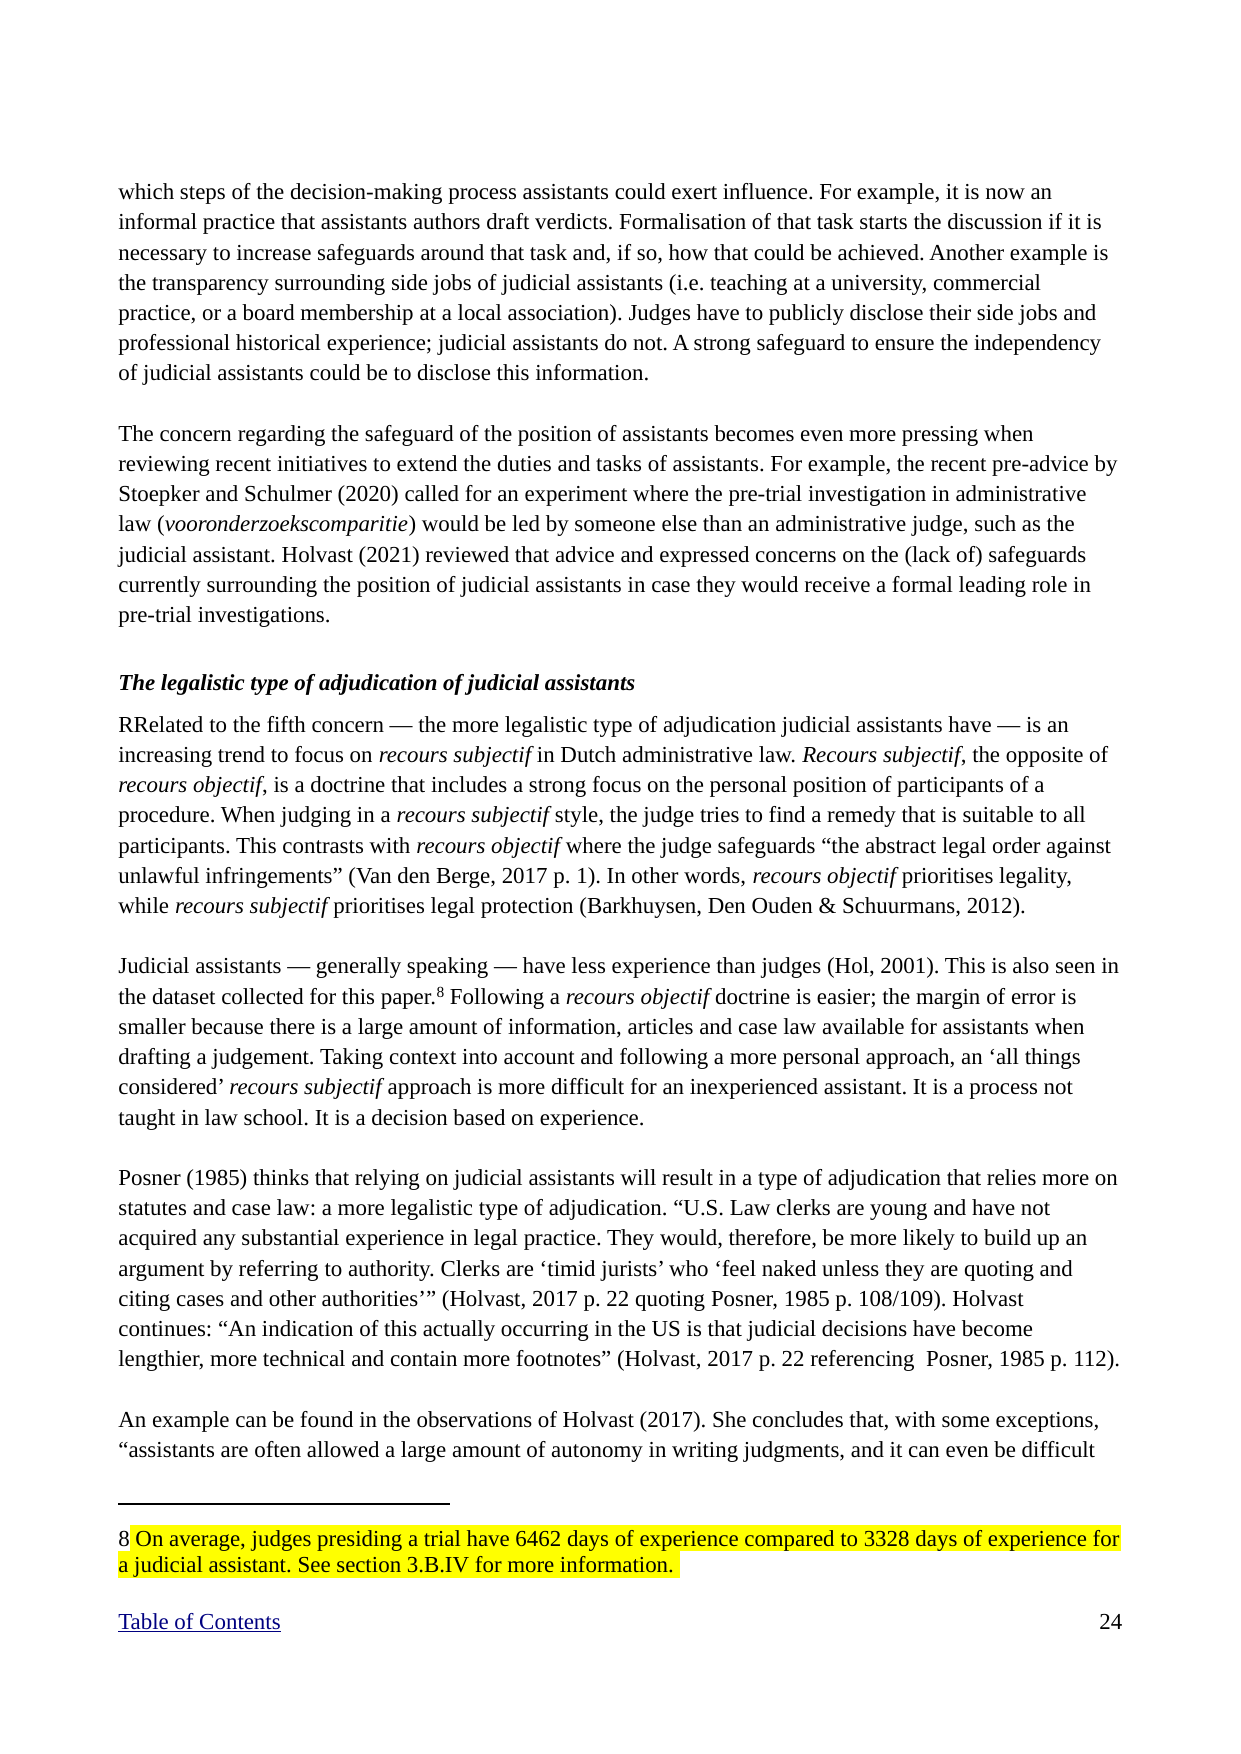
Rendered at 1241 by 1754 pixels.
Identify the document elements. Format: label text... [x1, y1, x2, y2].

text Posner (1985) thinks that relying on judicial assistants will result in a type of adjudication that relies more on statutes and case law: a more legalistic type of adjudication. “U.S. Law clerks are young and have not acquired any substantial experience in legal practice. They would, therefore, be more likely to build up an [118, 1164, 1122, 1251]
text which steps of the decision-making process assistants could exert influence. For example, it is now an informal practice that assistants authors draft verdicts. Formalisation of that task starts the discussion if it is necessary to increase safeguards around that task and, if so, how that could be achieved. Another example is the transparency surrounding side jobs of judicial assistants (i.e. teaching at a university, commercial practice, or a board membership at a local association). Judges have to publicly disclose their side jobs and professional historical experience; judicial assistants do not. A strong safeguard to ensure the independency of judicial assistants could be to disclose this information. [118, 178, 1122, 386]
text The concern regarding the safeguard of the position of assistants becomes even more pressing when reviewing recent initiatives to extend the duties and tasks of assistants. For example, the recent pre-advice by Stoepker and Schulmer (2020) called for an experiment where the pre-trial investigation in administrative law (vooronderzoekscomparitie) would be led by someone else than an administrative judge, such as the judicial assistant. Holvast (2021) reviewed that advice and expressed concerns on the (lack of) safeguards currently surrounding the position of judicial assistants in case they would receive a formal leading role in pre-trial investigations. [118, 420, 1122, 627]
text Judicial assistants — generally speaking — have less experience than judges (Hol, 2001). This is also seen in the dataset collected for this paper. Following a recours objectif doctrine is easier; the margin of error is smaller because there is a large amount of information, articles and case law available for assistants when drafting a judgement. Taking context into account and following a more personal approach, an ‘all things considered’ recours subjectif approach is more difficult for an inexperienced assistant. It is a process not taught in law school. It is a decision based on experience. [118, 952, 1122, 1130]
text An example can be found in the observations of Holvast (2017). She concludes that, with some exceptions, “assistants are often allowed a large amount of autonomy in writing judgments, and it can even be difficult [118, 1406, 1122, 1462]
text RRelated to the fifth concern — the more legalistic type of adjudication judicial assistants have — is an increasing trend to focus on recours subjectif in Dutch administrative law. Recours subjectif, the opposite of recours objectif, is a doctrine that includes a strong focus on the personal position of participants of a procedure. When judging in a recours subjectif style, the judge tries to find a remedy that is suitable to all participants. This contrasts with recours objectif where the judge safeguards “the abstract legal order against unlawful infringements” (Van den Berge, 2017 p. 1). In other words, recours objectif prioritises legality, while recours subjectif prioritises legal protection (Barkhuysen, Den Ouden & Schuurmans, 2012). [118, 711, 1122, 918]
subtitle The legalistic type of adjudication of judicial assistants [118, 669, 1122, 695]
text argument by referring to authority. Clerks are ‘timid jurists’ who ‘feel naked unless they are quoting and citing cases and other authorities’” (Holvast, 2017 p. 22 quoting Posner, 1985 p. 108/109). Holvast continues: “An indication of this actually occurring in the US is that judicial decisions have become lengthier, more technical and contain more footnotes” (Holvast, 2017 p. 22 referencing Posner, 1985 p. 112). [118, 1254, 1122, 1372]
text On average, judges presiding a trial have 6462 days of experience compared to 3328 days of experience for a judicial assistant. See section 3.B.IV for more information. [680, 1525, 1122, 1578]
